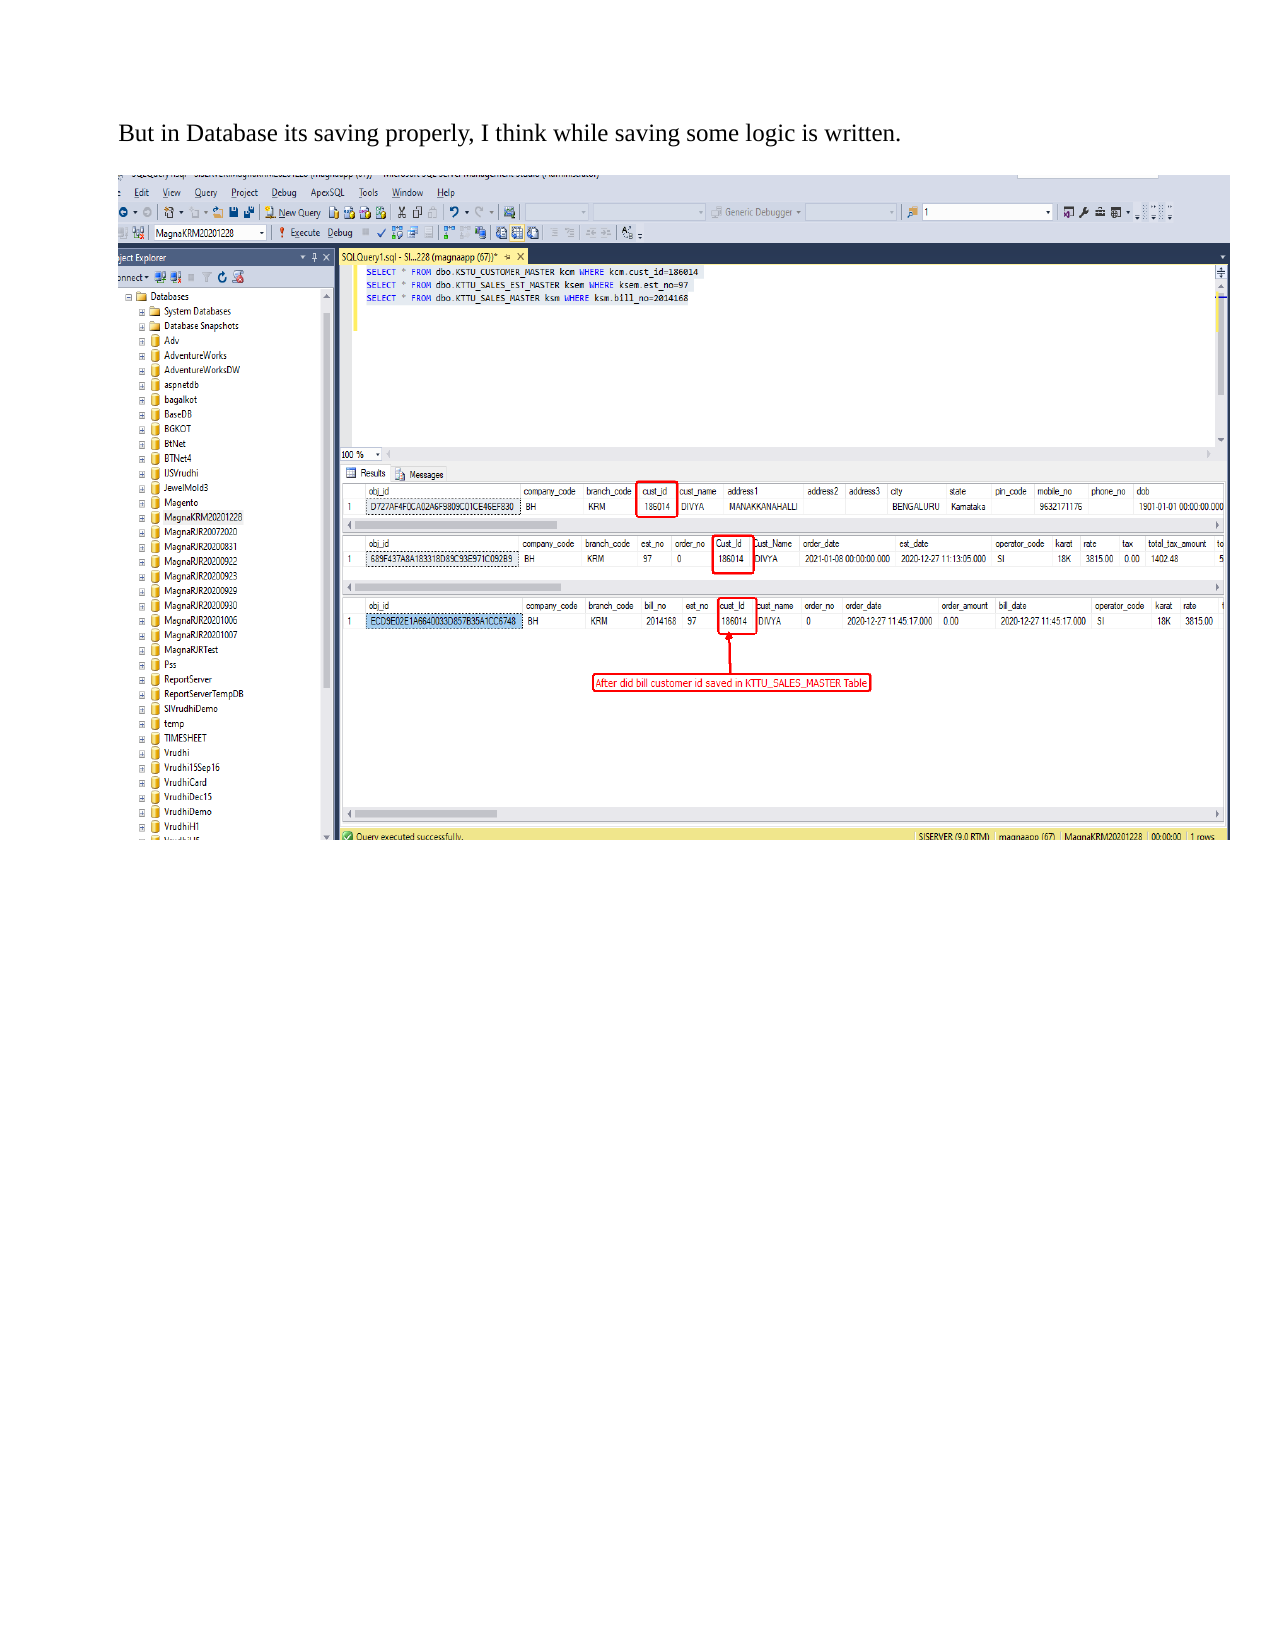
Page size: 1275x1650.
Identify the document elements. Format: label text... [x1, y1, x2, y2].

text But in Database its saving properly, I think while saving some logic is written. [118, 118, 1157, 147]
